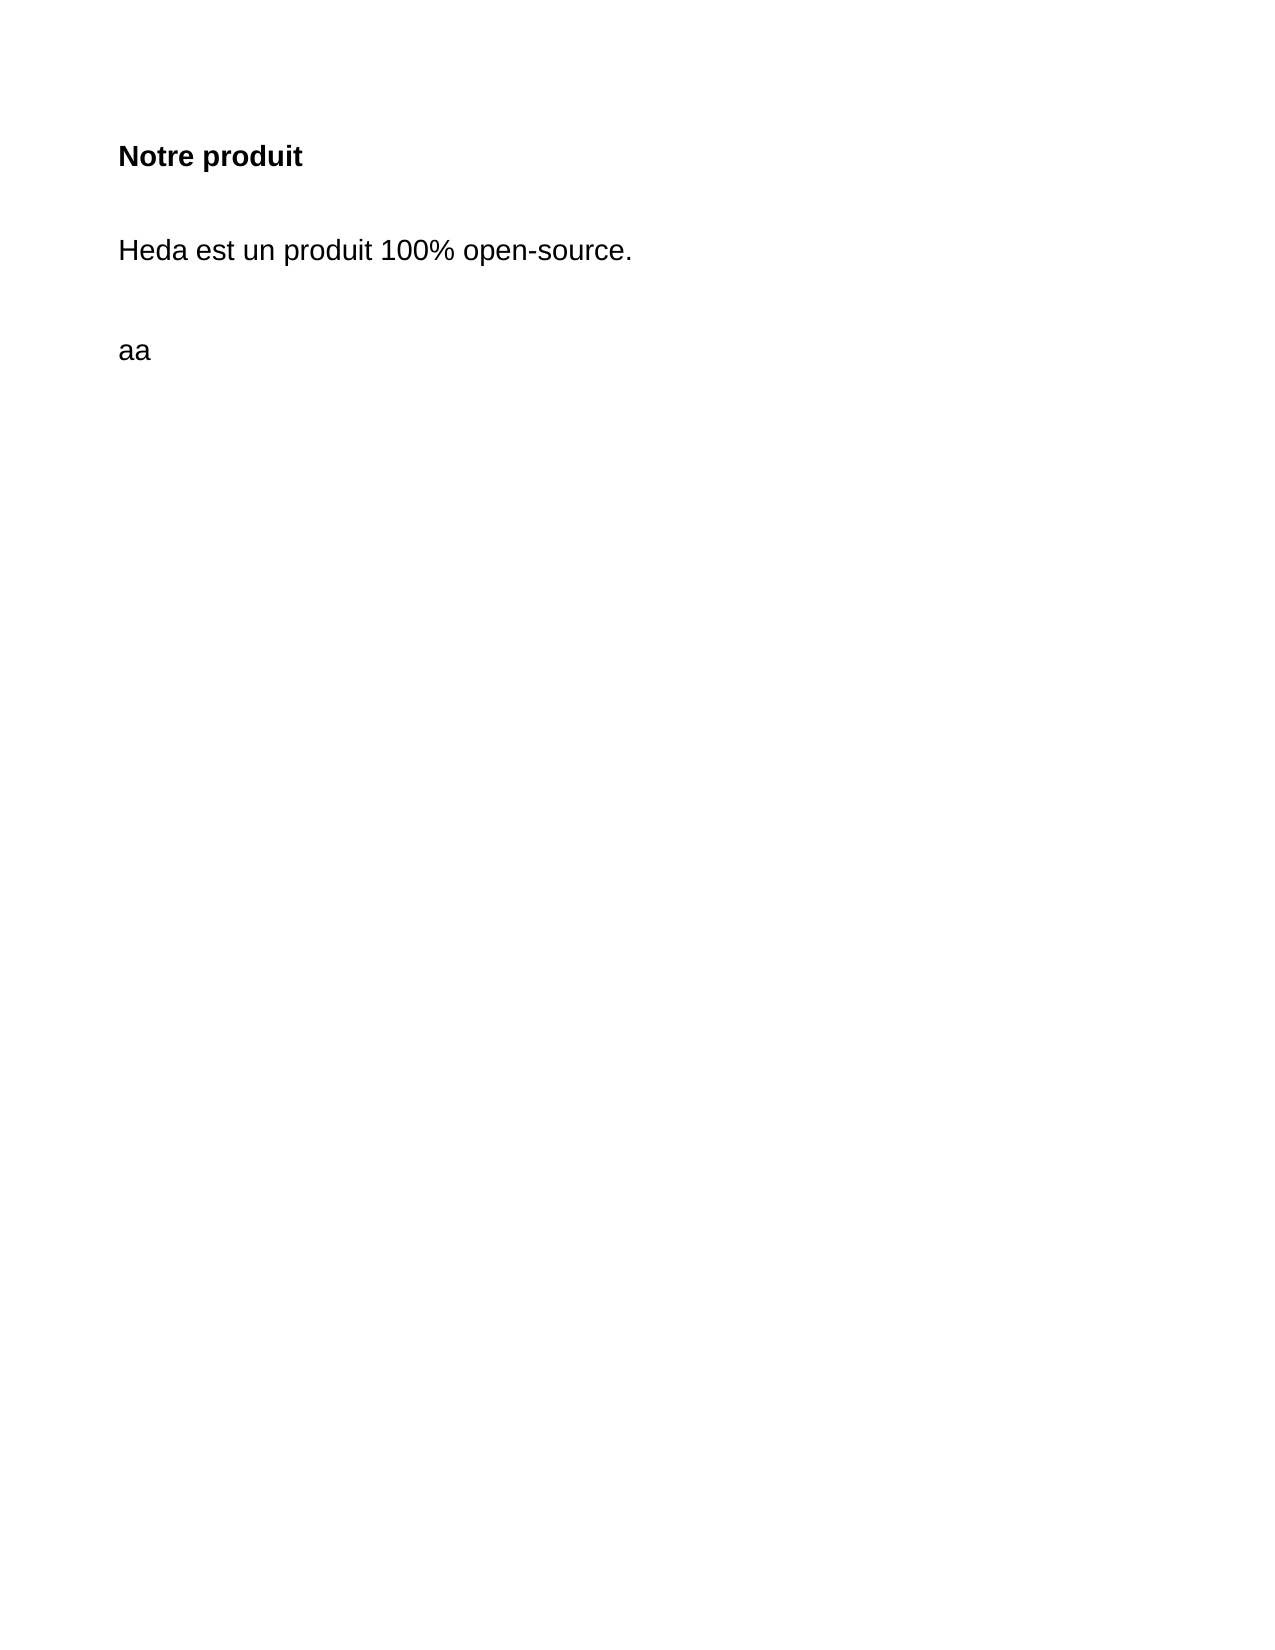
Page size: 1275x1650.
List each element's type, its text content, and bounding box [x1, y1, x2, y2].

text Heda est un produit 100% open-source. [118, 233, 1157, 266]
subtitle Notre produit [118, 139, 1157, 172]
text aa [118, 333, 1157, 367]
